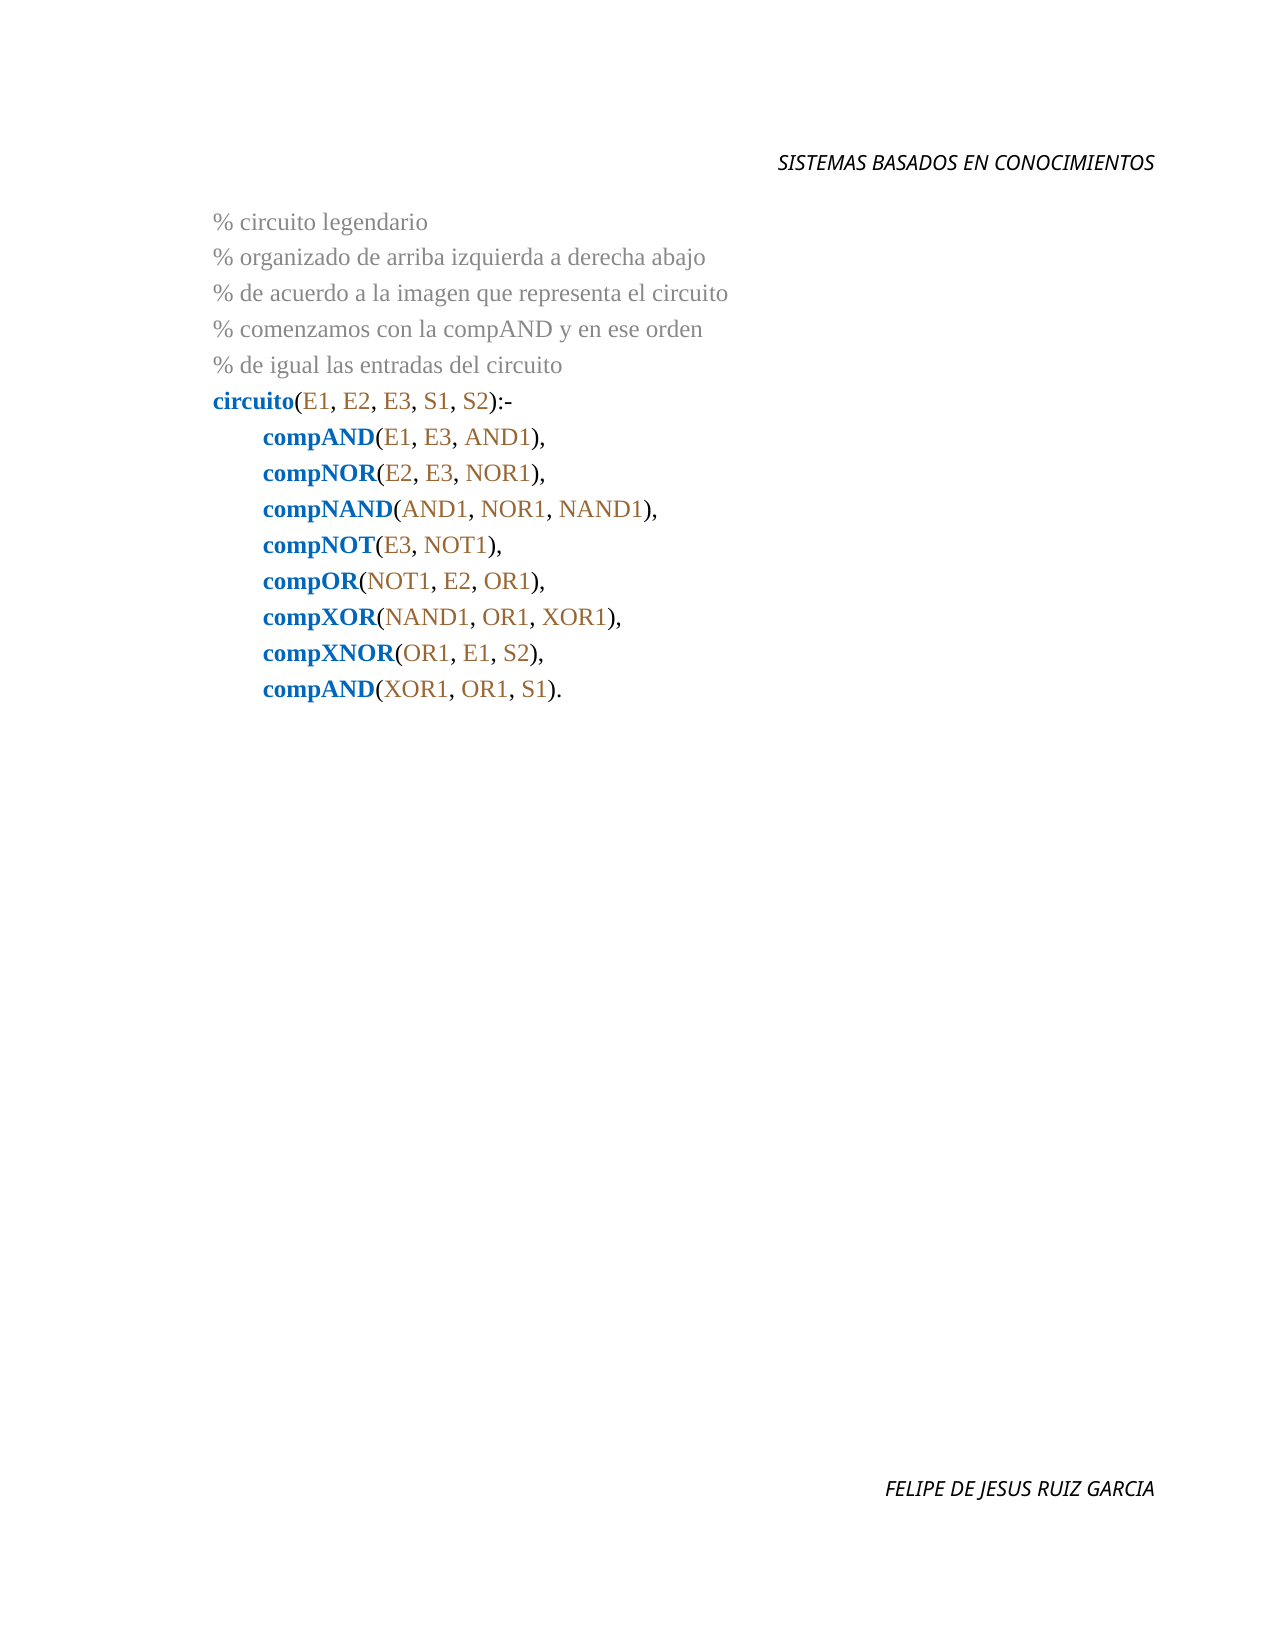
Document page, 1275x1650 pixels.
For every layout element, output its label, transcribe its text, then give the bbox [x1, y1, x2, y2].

text compOR(NOT1, E2, OR1), [177, 566, 1157, 595]
text circuito(E1, E2, E3, S1, S2):- [177, 386, 1157, 415]
text % de igual las entradas del circuito [177, 350, 1157, 379]
text compXNOR(OR1, E1, S2), [177, 638, 1157, 667]
text compXOR(NAND1, OR1, XOR1), [177, 602, 1157, 631]
text % organizado de arriba izquierda a derecha abajo [177, 242, 1157, 271]
text compAND(E1, E3, AND1), [177, 422, 1157, 451]
text % circuito legendario [177, 207, 1157, 235]
text compAND(XOR1, OR1, S1). [177, 674, 1157, 702]
text compNOR(E2, E3, NOR1), [177, 458, 1157, 487]
text % de acuerdo a la imagen que representa el circuito [177, 278, 1157, 307]
text % comenzamos con la compAND y en ese orden [177, 314, 1157, 343]
text compNAND(AND1, NOR1, NAND1), [177, 494, 1157, 523]
text compNOT(E3, NOT1), [177, 530, 1157, 559]
